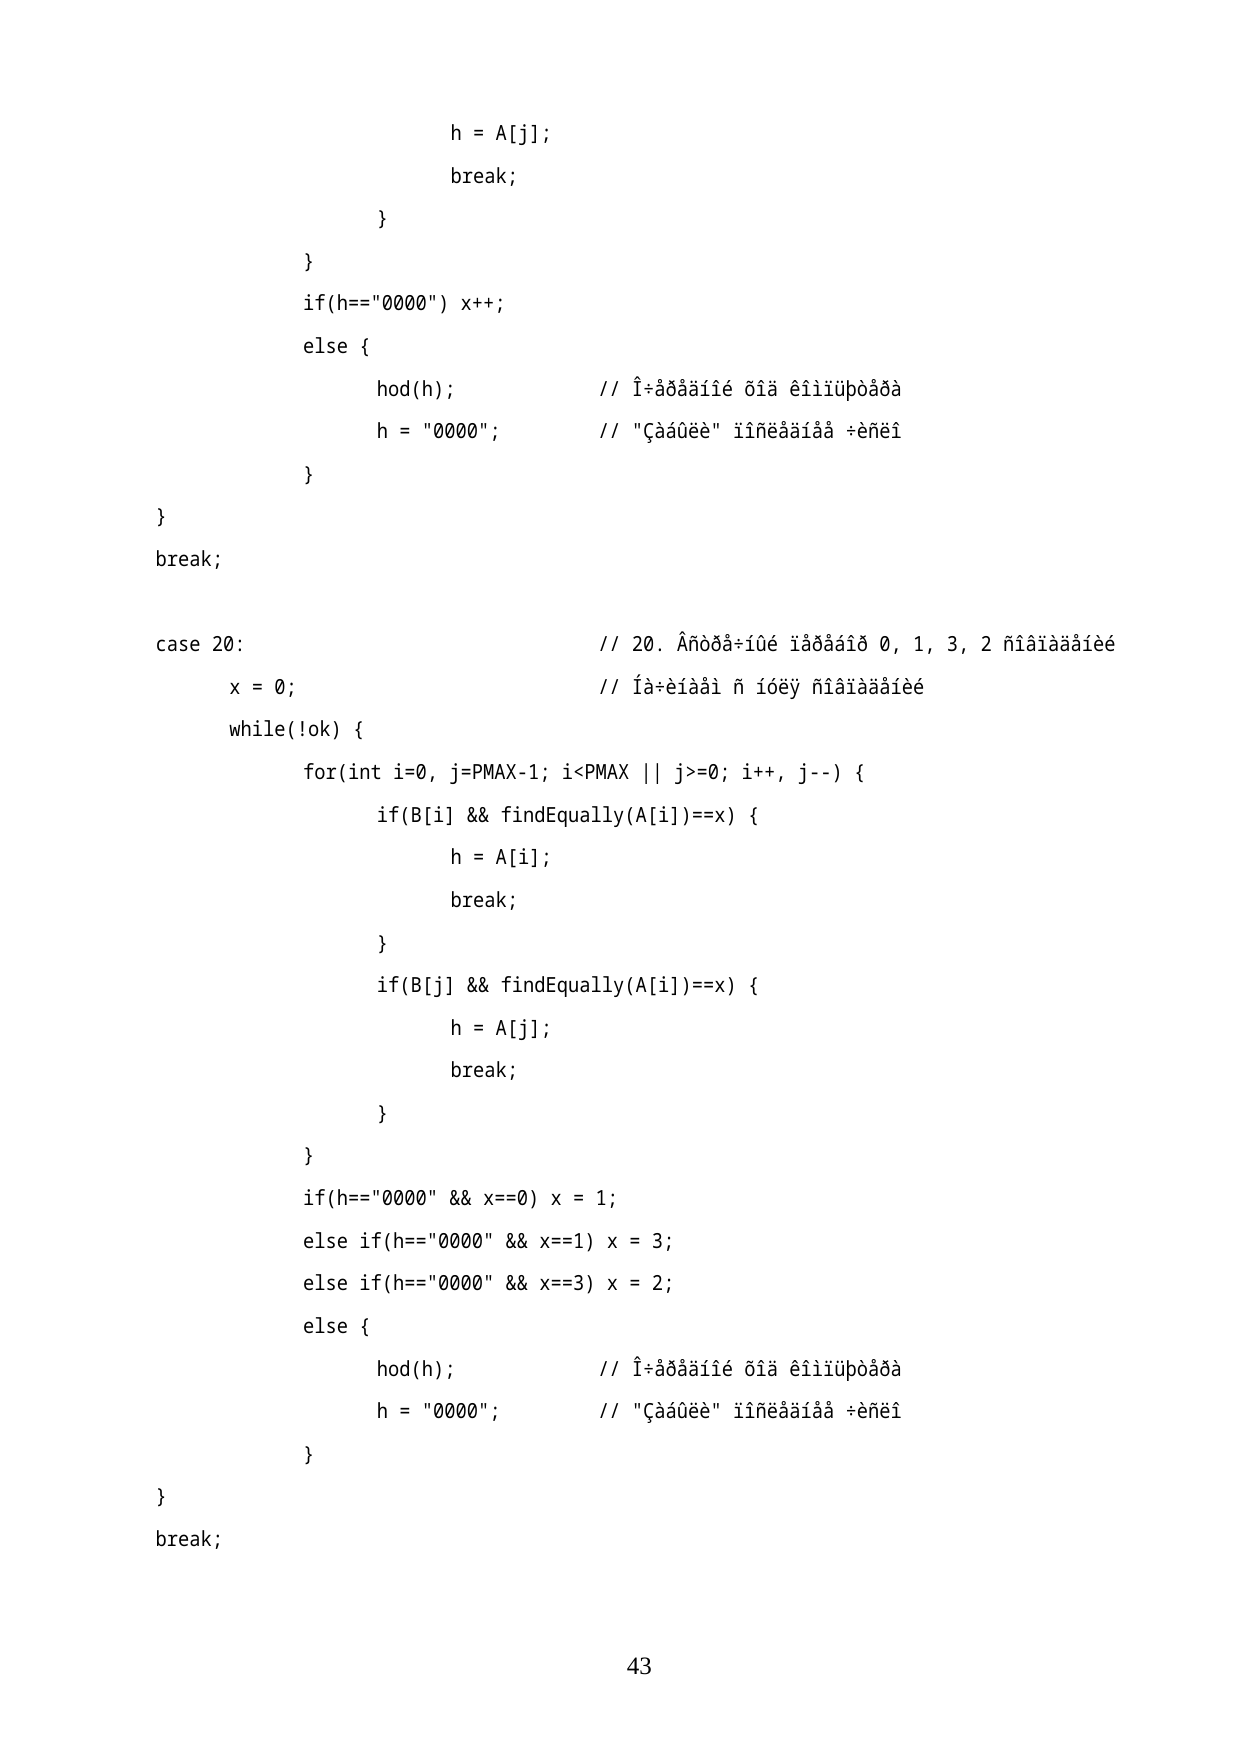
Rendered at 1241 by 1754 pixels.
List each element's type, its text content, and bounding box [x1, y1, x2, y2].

text while(!ok) { [155, 714, 1181, 743]
text break; [155, 1055, 1181, 1084]
text h = "0000"; // "Çàáûëè" ïîñëåäíåå ÷èñëî [155, 416, 1181, 445]
text x = 0; // Íà÷èíàåì ñ íóëÿ ñîâïàäåíèé [155, 672, 1181, 700]
text if(h=="0000" && x==0) x = 1; [155, 1183, 1181, 1212]
text } [155, 246, 1181, 274]
text h = A[j]; [155, 1013, 1181, 1041]
text } [155, 1439, 1181, 1467]
text if(B[i] && findEqually(A[i])==x) { [155, 800, 1181, 828]
text if(h=="0000") x++; [155, 288, 1181, 317]
text } [155, 502, 1181, 530]
text else { [155, 331, 1181, 359]
text break; [155, 885, 1181, 913]
text if(B[j] && findEqually(A[i])==x) { [155, 970, 1181, 999]
text hod(h); // Î÷åðåäíîé õîä êîìïüþòåðà [155, 374, 1181, 402]
text for(int i=0, j=PMAX-1; i<PMAX || j>=0; i++, j--) { [155, 757, 1181, 786]
text h = A[j]; [155, 118, 1181, 147]
text } [155, 459, 1181, 487]
text } [155, 1141, 1181, 1169]
text } [155, 1481, 1181, 1510]
text break; [155, 1524, 1181, 1552]
text break; [155, 161, 1181, 189]
text } [155, 1098, 1181, 1126]
text else if(h=="0000" && x==1) x = 3; [155, 1226, 1181, 1254]
text h = "0000"; // "Çàáûëè" ïîñëåäíåå ÷èñëî [155, 1396, 1181, 1425]
text else { [155, 1311, 1181, 1339]
text hod(h); // Î÷åðåäíîé õîä êîìïüþòåðà [155, 1354, 1181, 1382]
text else if(h=="0000" && x==3) x = 2; [155, 1268, 1181, 1297]
text } [155, 203, 1181, 232]
text case 20: // 20. Âñòðå÷íûé ïåðåáîð 0, 1, 3, 2 ñîâïàäåíèé [155, 629, 1181, 658]
text break; [155, 544, 1181, 573]
text h = A[i]; [155, 842, 1181, 871]
text } [155, 928, 1181, 956]
